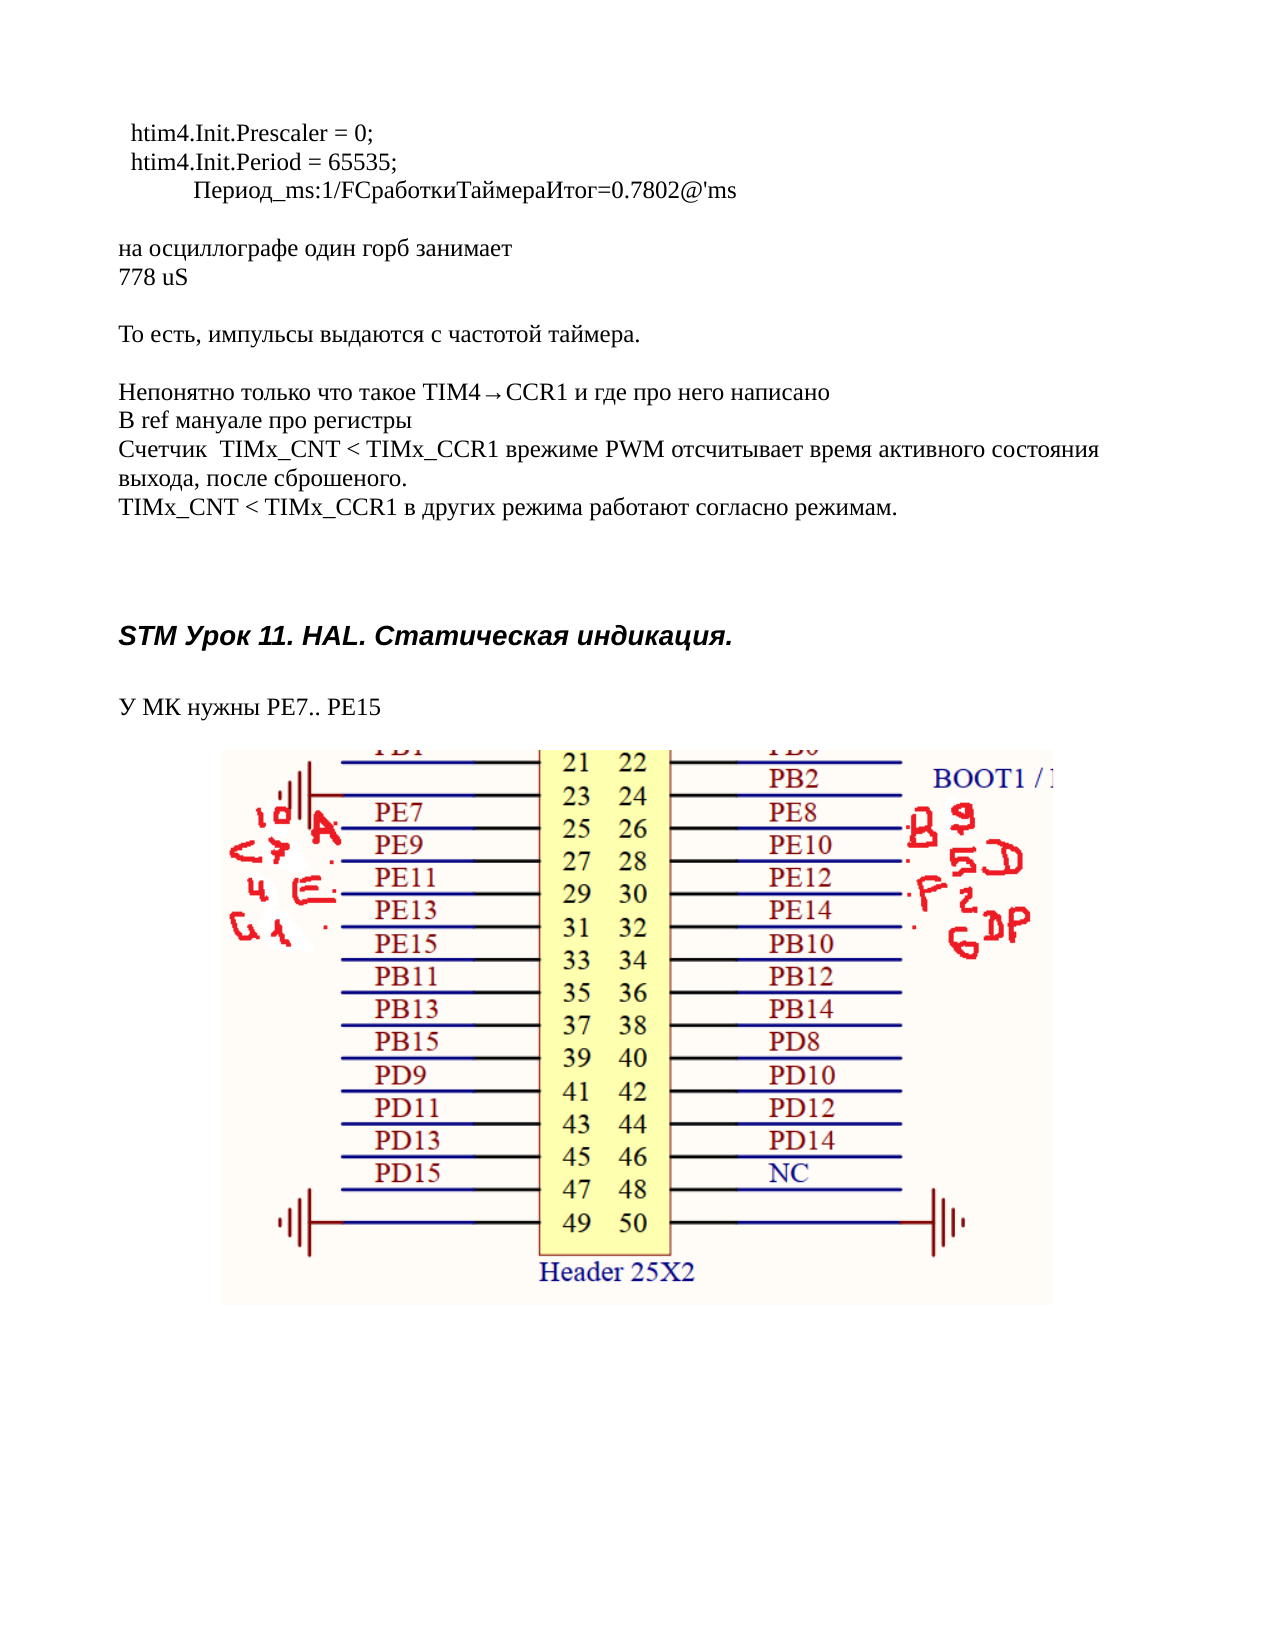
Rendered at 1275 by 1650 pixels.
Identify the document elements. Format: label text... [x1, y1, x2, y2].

text 778 uS [118, 262, 1157, 291]
picture [221, 750, 1054, 1305]
text на осциллографе один горб занимает [118, 233, 1157, 262]
text TIMx_CNT < TIMx_CCR1 в других режима работают согласно режимам. [118, 492, 1157, 521]
subtitle STM Урок 11. HAL. Статическая индикация. [118, 619, 1157, 651]
text Счетчик TIMx_CNT < TIMx_CCR1 врежиме PWM отсчитывает время активного состояния выхода, после сброшеного. [118, 434, 1157, 492]
text htim4.Init.Period = 65535; [118, 147, 1157, 176]
text То есть, импульсы выдаются с частотой таймера. [118, 319, 1157, 348]
text В ref мануале про регистры [118, 406, 1157, 434]
text htim4.Init.Prescaler = 0; [118, 118, 1157, 147]
text Период_ms:1/FСработкиТаймераИтог=0.7802@'ms [118, 176, 1157, 204]
text Непонятно только что такое TIM4→CCR1 и где про него написано [118, 377, 1157, 406]
text У МК нужны PE7.. PE15 [118, 692, 1157, 721]
